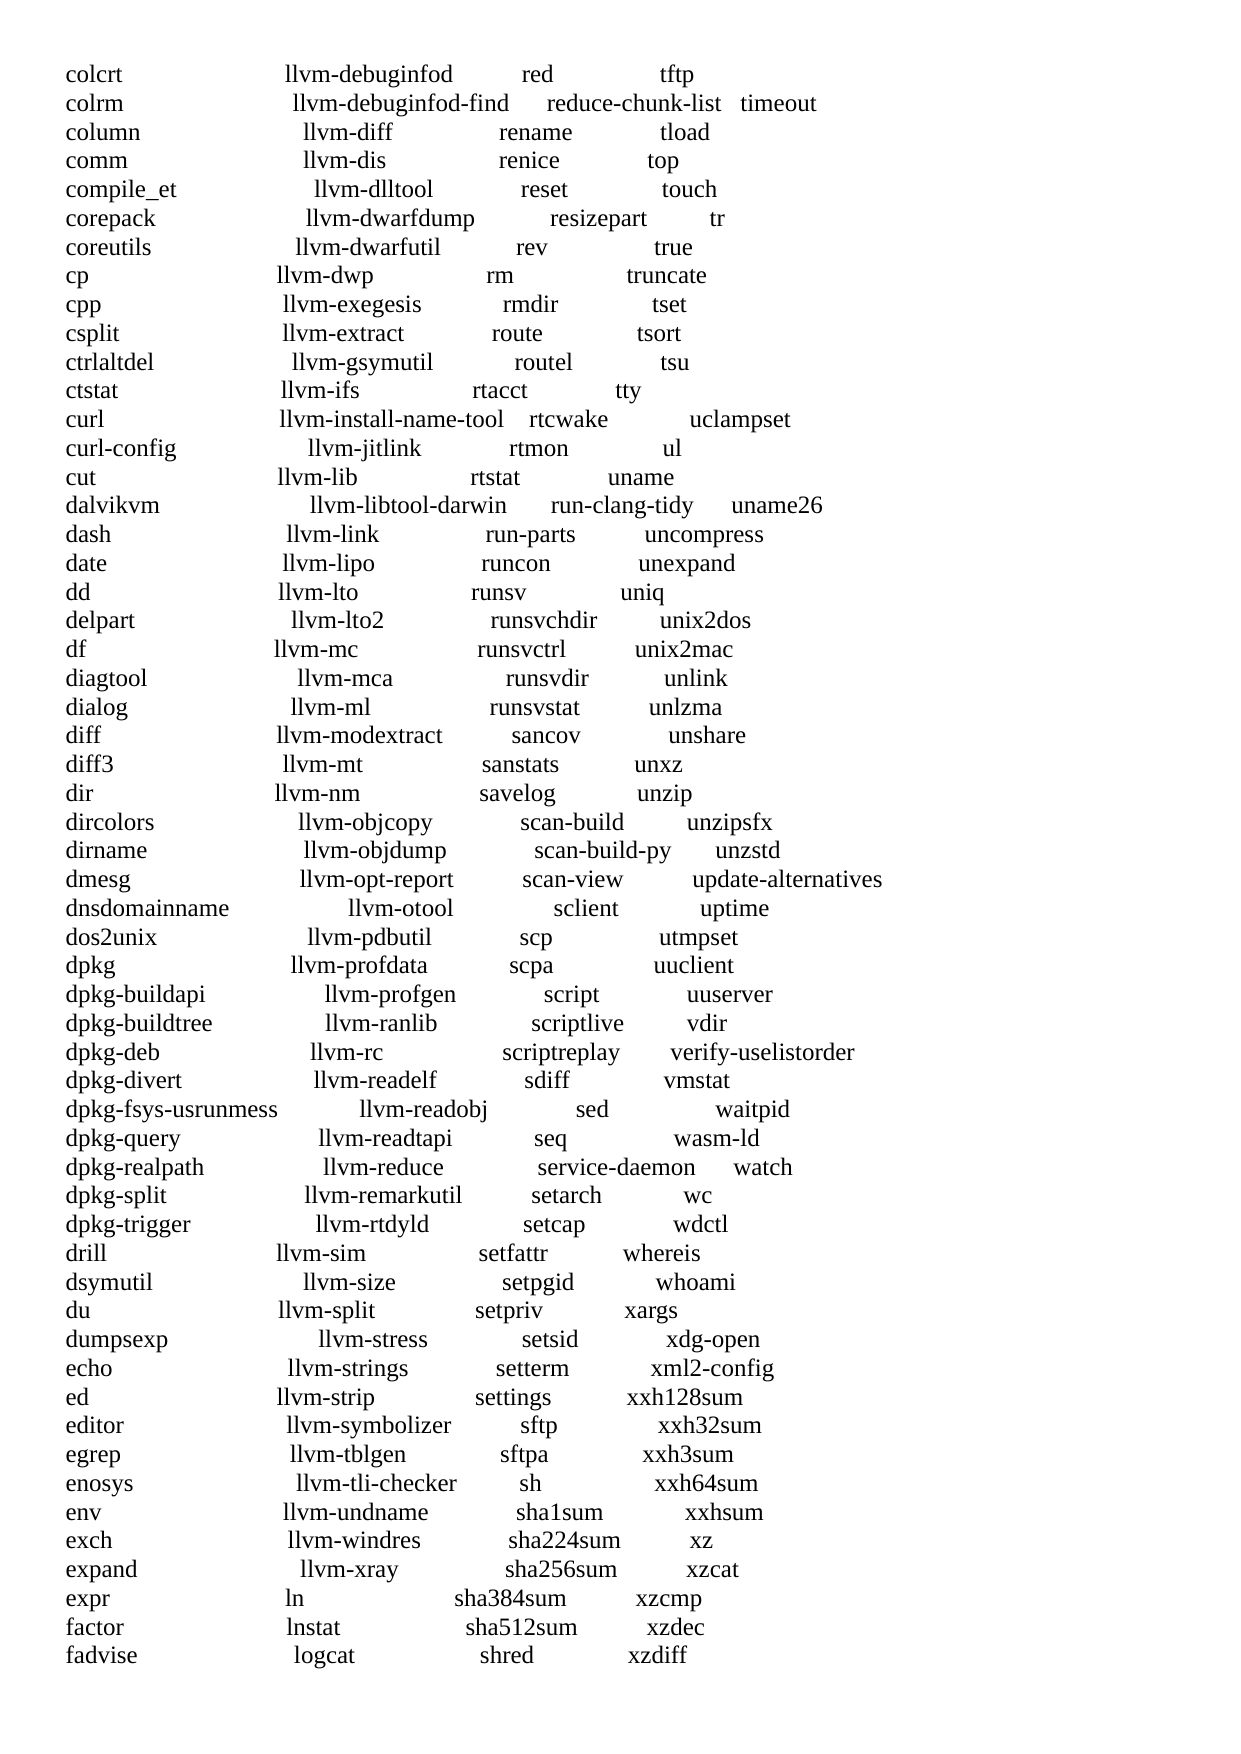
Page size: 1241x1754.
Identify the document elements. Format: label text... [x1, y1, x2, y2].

text dialog llvm-ml runsvstat unlzma [59, 692, 1181, 720]
text dos2unix llvm-pdbutil scp utmpset [59, 922, 1181, 950]
text dpkg-divert llvm-readelf sdiff vmstat [59, 1065, 1181, 1094]
text ed llvm-strip settings xxh128sum [59, 1382, 1181, 1410]
text cpp llvm-exegesis rmdir tset [59, 289, 1181, 318]
text colrm llvm-debuginfod-find reduce-chunk-list timeout [59, 88, 1181, 117]
text corepack llvm-dwarfdump resizepart tr [59, 203, 1181, 232]
text env llvm-undname sha1sum xxhsum [59, 1497, 1181, 1525]
text curl-config llvm-jitlink rtmon ul [59, 433, 1181, 462]
text cp llvm-dwp rm truncate [59, 260, 1181, 289]
text editor llvm-symbolizer sftp xxh32sum [59, 1410, 1181, 1439]
text dpkg-trigger llvm-rtdyld setcap wdctl [59, 1209, 1181, 1238]
text comm llvm-dis renice top [59, 145, 1181, 174]
text column llvm-diff rename tload [59, 117, 1181, 145]
text fadvise logcat shred xzdiff [59, 1640, 1181, 1669]
text dalvikvm llvm-libtool-darwin run-clang-tidy uname26 [59, 490, 1181, 519]
text dircolors llvm-objcopy scan-build unzipsfx [59, 807, 1181, 835]
text date llvm-lipo runcon unexpand [59, 548, 1181, 577]
text dd llvm-lto runsv uniq [59, 577, 1181, 605]
text egrep llvm-tblgen sftpa xxh3sum [59, 1439, 1181, 1468]
text dsymutil llvm-size setpgid whoami [59, 1267, 1181, 1295]
text dpkg-query llvm-readtapi seq wasm-ld [59, 1123, 1181, 1152]
text diff llvm-modextract sancov unshare [59, 720, 1181, 749]
text expand llvm-xray sha256sum xzcat [59, 1554, 1181, 1583]
text dpkg-fsys-usrunmess llvm-readobj sed waitpid [59, 1094, 1181, 1123]
text dash llvm-link run-parts uncompress [59, 519, 1181, 548]
text enosys llvm-tli-checker sh xxh64sum [59, 1468, 1181, 1497]
text curl llvm-install-name-tool rtcwake uclampset [59, 404, 1181, 433]
text dpkg llvm-profdata scpa uuclient [59, 950, 1181, 979]
text ctstat llvm-ifs rtacct tty [59, 375, 1181, 404]
text dir llvm-nm savelog unzip [59, 778, 1181, 807]
text dpkg-buildtree llvm-ranlib scriptlive vdir [59, 1008, 1181, 1037]
text dmesg llvm-opt-report scan-view update-alternatives [59, 864, 1181, 893]
text csplit llvm-extract route tsort [59, 318, 1181, 347]
text drill llvm-sim setfattr whereis [59, 1238, 1181, 1267]
text df llvm-mc runsvctrl unix2mac [59, 634, 1181, 663]
text coreutils llvm-dwarfutil rev true [59, 232, 1181, 260]
text cut llvm-lib rtstat uname [59, 462, 1181, 490]
text diagtool llvm-mca runsvdir unlink [59, 663, 1181, 692]
text factor lnstat sha512sum xzdec [59, 1612, 1181, 1640]
text diff3 llvm-mt sanstats unxz [59, 749, 1181, 778]
text delpart llvm-lto2 runsvchdir unix2dos [59, 605, 1181, 634]
text du llvm-split setpriv xargs [59, 1295, 1181, 1324]
text dirname llvm-objdump scan-build-py unzstd [59, 835, 1181, 864]
text expr ln sha384sum xzcmp [59, 1583, 1181, 1612]
text dumpsexp llvm-stress setsid xdg-open [59, 1324, 1181, 1353]
text dpkg-buildapi llvm-profgen script uuserver [59, 979, 1181, 1008]
text compile_et llvm-dlltool reset touch [59, 174, 1181, 203]
text dnsdomainname llvm-otool sclient uptime [59, 893, 1181, 922]
text exch llvm-windres sha224sum xz [59, 1525, 1181, 1554]
text colcrt llvm-debuginfod red tftp [59, 59, 1181, 88]
text ctrlaltdel llvm-gsymutil routel tsu [59, 347, 1181, 375]
text dpkg-deb llvm-rc scriptreplay verify-uselistorder [59, 1037, 1181, 1065]
text dpkg-split llvm-remarkutil setarch wc [59, 1180, 1181, 1209]
text dpkg-realpath llvm-reduce service-daemon watch [59, 1152, 1181, 1180]
text echo llvm-strings setterm xml2-config [59, 1353, 1181, 1382]
